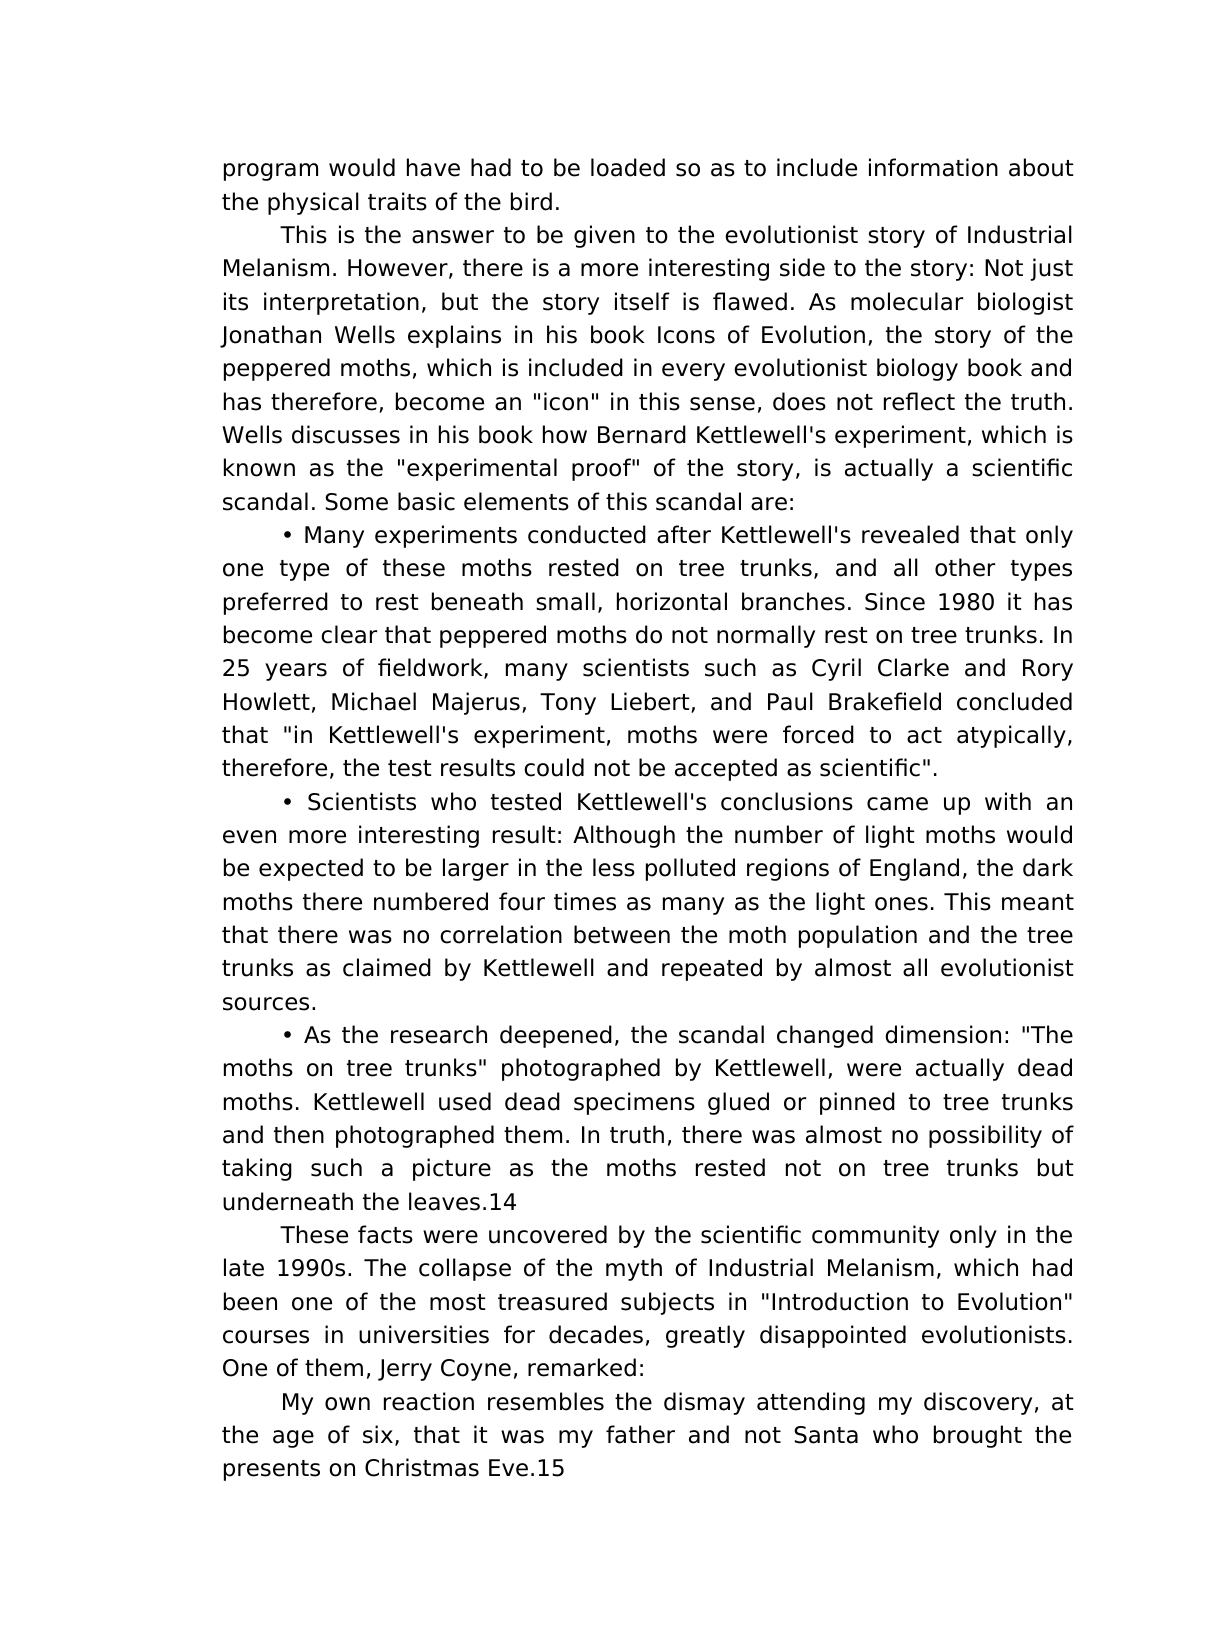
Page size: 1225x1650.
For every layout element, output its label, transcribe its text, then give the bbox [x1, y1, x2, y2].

text • Scientists who tested Kettlewell's conclusions came up with an even more interesting result: Although the number of light moths would be expected to be larger in the less polluted regions of England, the dark moths there numbered four times as many as the light ones. This meant that there was no correlation between the moth population and the tree trunks as claimed by Kettlewell and repeated by almost all evolutionist sources. [222, 783, 1075, 1017]
text program would have had to be loaded so as to include information about the physical traits of the bird. [222, 150, 1075, 217]
text My own reaction resembles the dismay attending my discovery, at the age of six, that it was my father and not Santa who brought the presents on Christmas Eve.15 [222, 1383, 1075, 1483]
text • Many experiments conducted after Kettlewell's revealed that only one type of these moths rested on tree trunks, and all other types preferred to rest beneath small, horizontal branches. Since 1980 it has become clear that peppered moths do not normally rest on tree trunks. In 25 years of fieldwork, many scientists such as Cyril Clarke and Rory Howlett, Michael Majerus, Tony Liebert, and Paul Brakefield concluded that "in Kettlewell's experiment, moths were forced to act atypically, therefore, the test results could not be accepted as scientific". [222, 517, 1075, 783]
text These facts were uncovered by the scientific community only in the late 1990s. The collapse of the myth of Industrial Melanism, which had been one of the most treasured subjects in "Introduction to Evolution" courses in universities for decades, greatly disappointed evolutionists. One of them, Jerry Coyne, remarked: [222, 1217, 1075, 1383]
text This is the answer to be given to the evolutionist story of Industrial Melanism. However, there is a more interesting side to the story: Not just its interpretation, but the story itself is flawed. As molecular biologist Jonathan Wells explains in his book Icons of Evolution, the story of the peppered moths, which is included in every evolutionist biology book and has therefore, become an "icon" in this sense, does not reflect the truth. Wells discusses in his book how Bernard Kettlewell's experiment, which is known as the "experimental proof" of the story, is actually a scientific scandal. Some basic elements of this scandal are: [222, 217, 1075, 517]
text • As the research deepened, the scandal changed dimension: "The moths on tree trunks" photographed by Kettlewell, were actually dead moths. Kettlewell used dead specimens glued or pinned to tree trunks and then photographed them. In truth, there was almost no possibility of taking such a picture as the moths rested not on tree trunks but underneath the leaves.14 [222, 1017, 1075, 1217]
